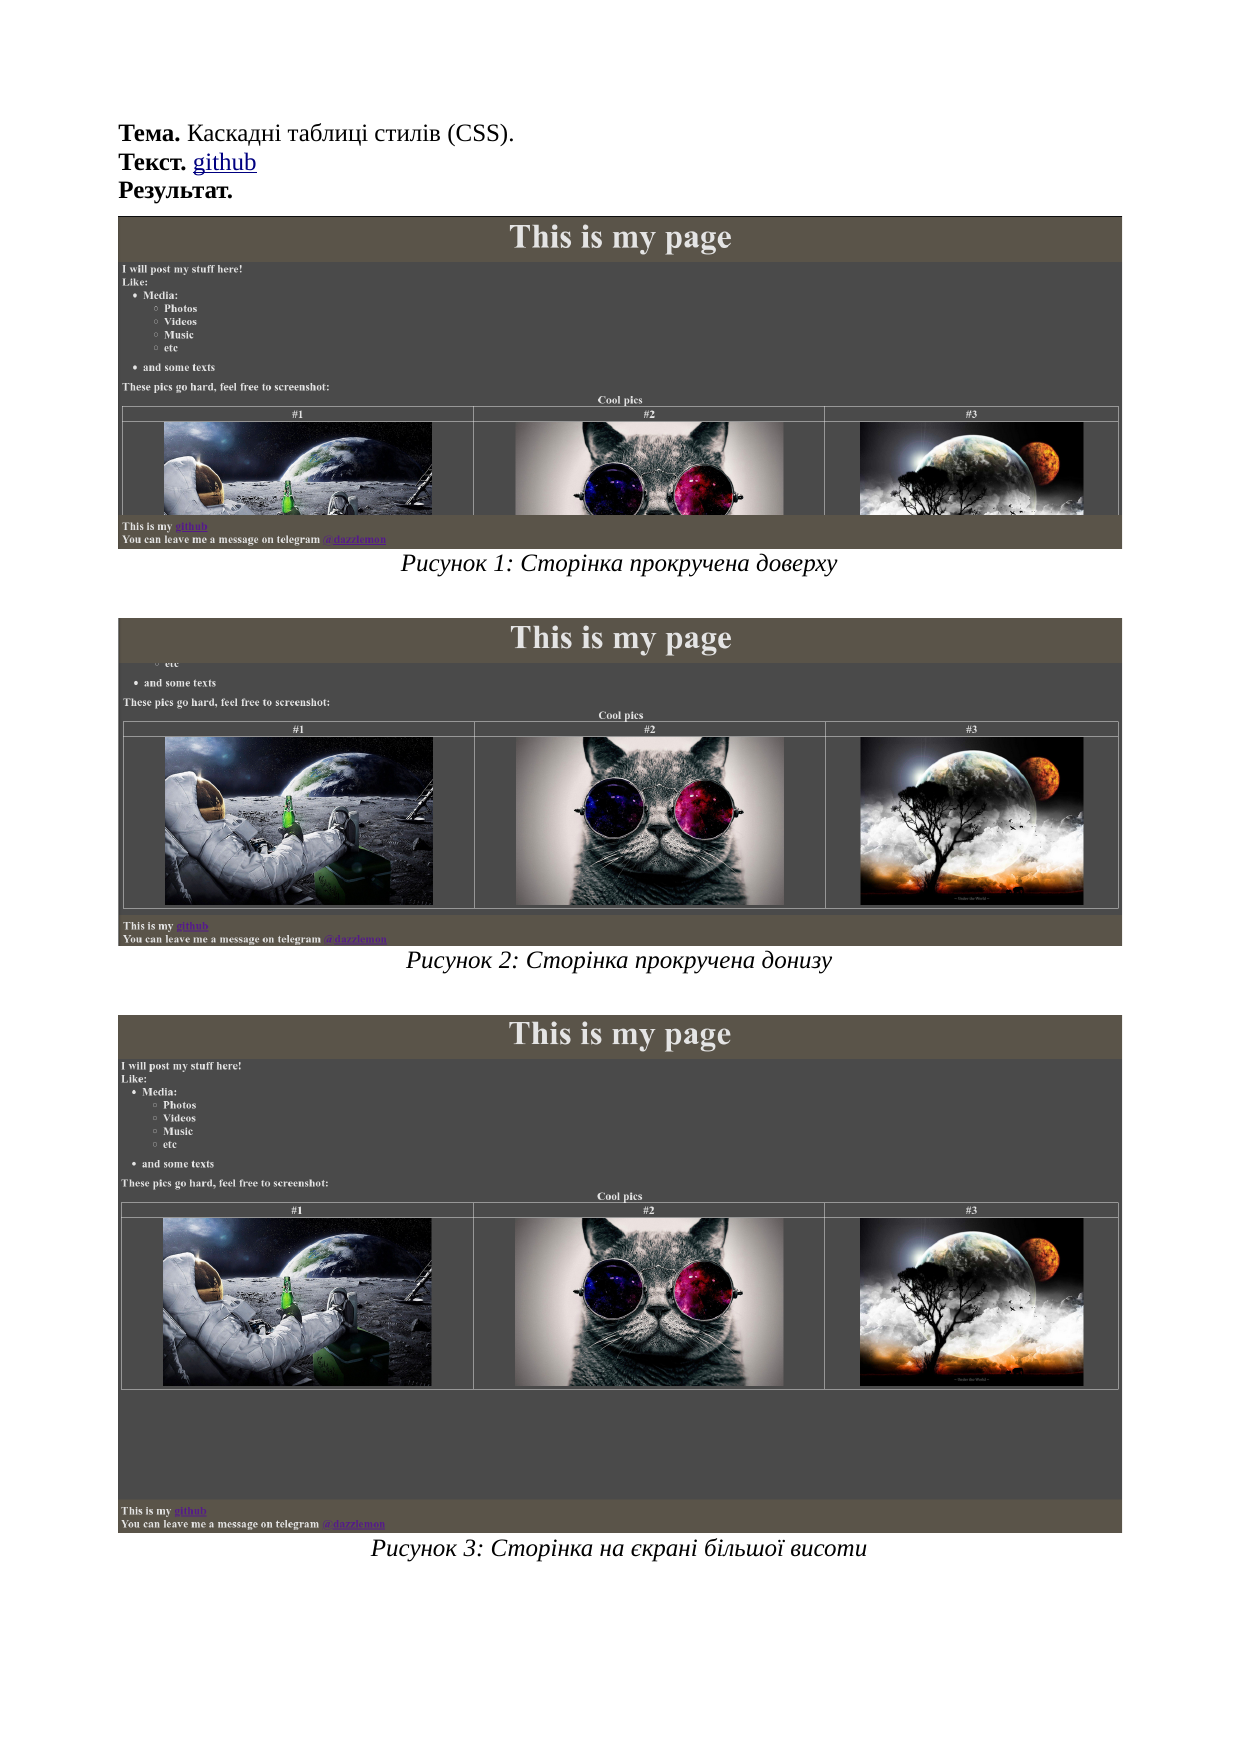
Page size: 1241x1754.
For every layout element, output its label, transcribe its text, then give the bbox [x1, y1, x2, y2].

text Результат. [118, 176, 1122, 204]
text Текст. github [118, 147, 1122, 176]
text Рисунок 2: Сторінка прокручена донизу [118, 946, 1122, 974]
text Рисунок 1: Сторінка прокручена доверху [118, 549, 1122, 577]
picture [118, 1015, 1123, 1533]
text Рисунок 3: Сторінка на єкрані більшої висоти [118, 1533, 1122, 1562]
picture [118, 216, 1123, 549]
text Тема. Каскадні таблиці стилів (CSS). [118, 118, 1122, 147]
picture [118, 618, 1123, 946]
